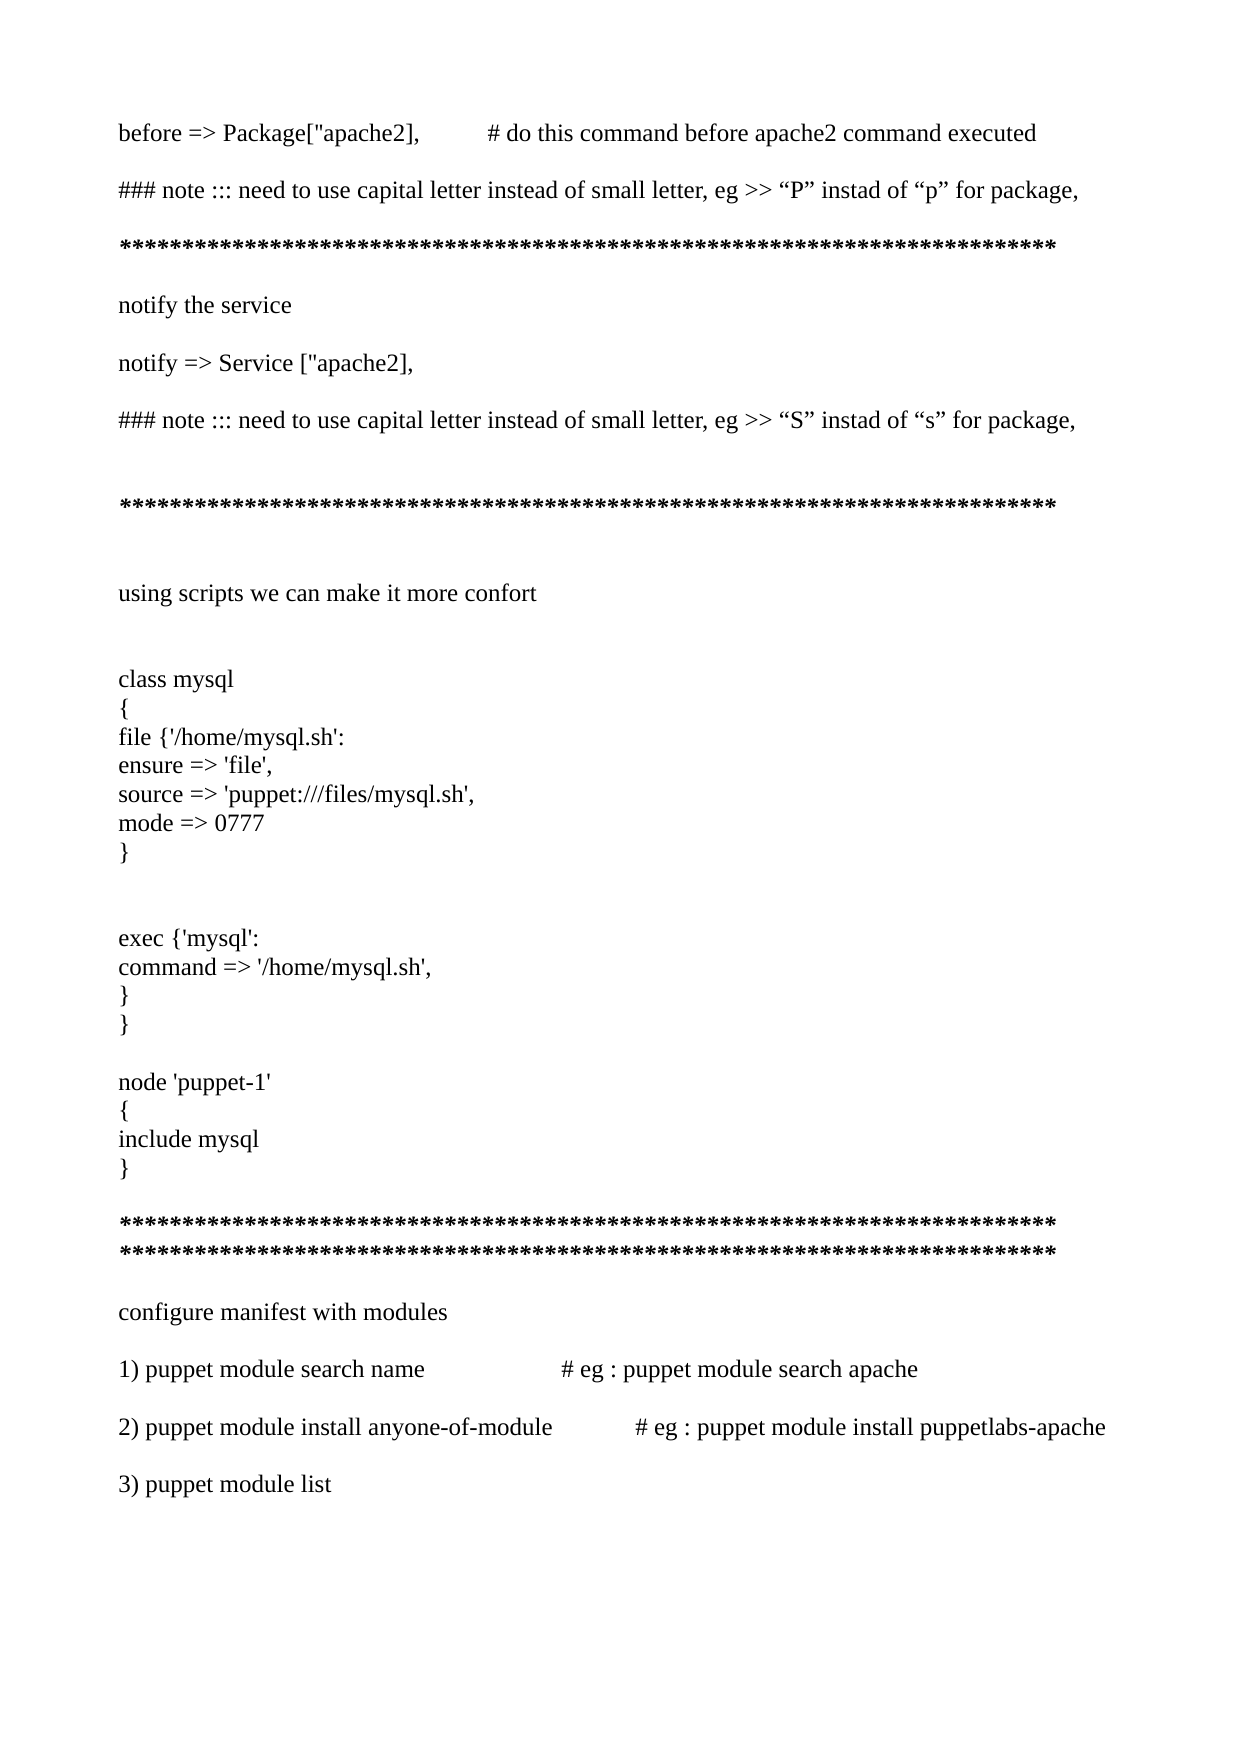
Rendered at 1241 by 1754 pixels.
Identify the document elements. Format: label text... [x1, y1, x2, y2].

text notify => Service [''apache2], [118, 348, 1122, 377]
text notify the service [118, 291, 1122, 319]
text *************************************************************************** [118, 1211, 1122, 1239]
text file {'/home/mysql.sh': [118, 722, 1122, 751]
text ### note ::: need to use capital letter instead of small letter, eg >> “P” instad of “p” for package, [118, 176, 1122, 204]
text exec {'mysql': [118, 923, 1122, 952]
text before => Package[''apache2], # do this command before apache2 command executed [118, 118, 1122, 147]
text ensure => 'file', [118, 751, 1122, 779]
text source => 'puppet:///files/mysql.sh', [118, 779, 1122, 808]
text 3) puppet module list [118, 1469, 1122, 1498]
text ### note ::: need to use capital letter instead of small letter, eg >> “S” instad of “s” for package, [118, 406, 1122, 434]
text 1) puppet module search name # eg : puppet module search apache [118, 1354, 1122, 1383]
text } [118, 1009, 1122, 1038]
text using scripts we can make it more confort [118, 578, 1122, 607]
text command => '/home/mysql.sh', [118, 952, 1122, 981]
text } [118, 981, 1122, 1009]
text mode => 0777 [118, 808, 1122, 837]
text *************************************************************************** [118, 233, 1122, 262]
text configure manifest with modules [118, 1297, 1122, 1326]
text 2) puppet module install anyone-of-module # eg : puppet module install puppetlabs-apache [118, 1412, 1122, 1441]
text *************************************************************************** [118, 492, 1122, 521]
text node 'puppet-1' [118, 1067, 1122, 1096]
text { [118, 1096, 1122, 1124]
text } [118, 1153, 1122, 1182]
text *************************************************************************** [118, 1239, 1122, 1268]
text include mysql [118, 1124, 1122, 1153]
text class mysql [118, 664, 1122, 693]
text } [118, 837, 1122, 866]
text { [118, 693, 1122, 722]
